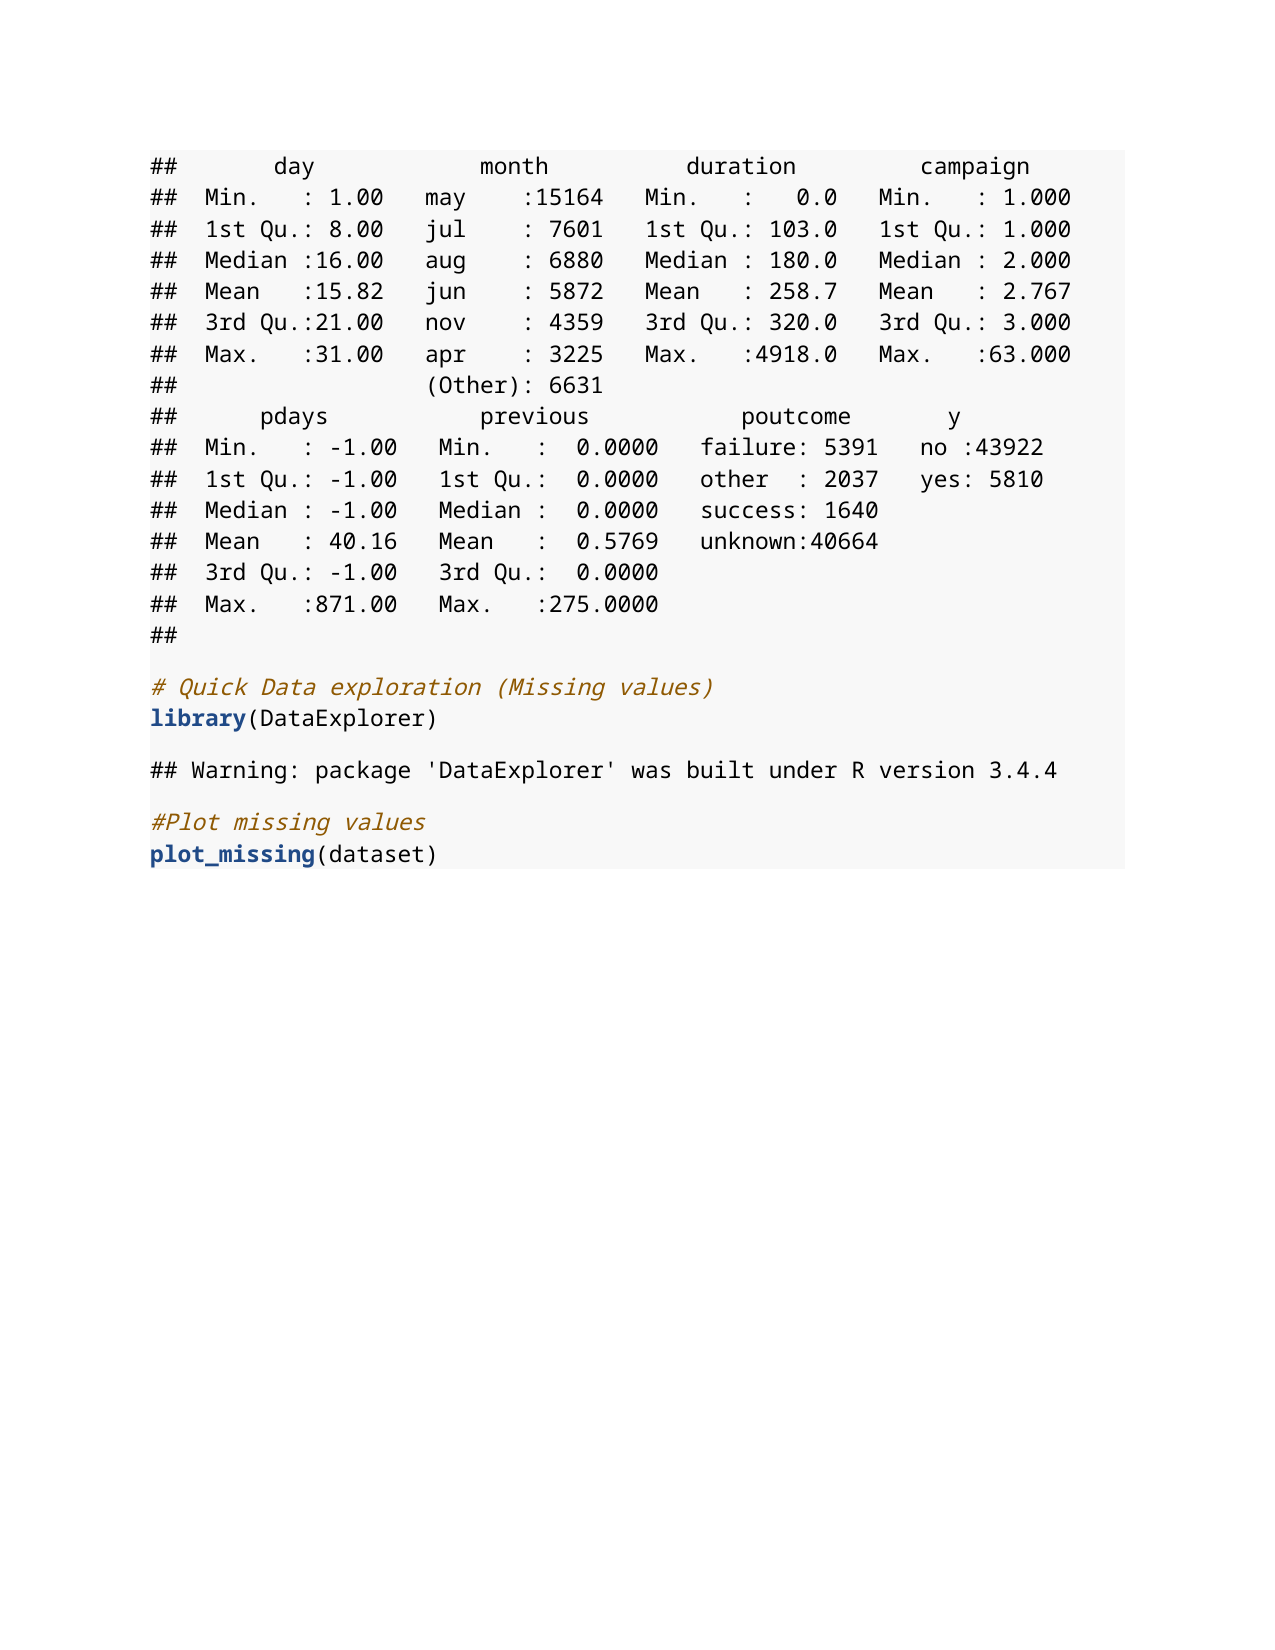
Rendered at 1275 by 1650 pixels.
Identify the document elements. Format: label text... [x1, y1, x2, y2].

text ## Warning: package 'DataExplorer' was built under R version 3.4.4 [150, 754, 1125, 785]
text # Quick Data exploration (Missing values) library(DataExplorer) [439, 671, 1125, 733]
text ## day month duration campaign ## Min. : 1.00 may :15164 Min. : 0.0 Min. : 1.000 ## 1st Qu.: 8.00 jul : 7601 1st Qu.: 103.0 1st Qu.: 1.000 ## Median :16.00 aug : 6880 Median : 180.0 Median : 2.000 ## Mean :15.82 jun : 5872 Mean : 258.7 Mean : 2.767 ## 3rd Qu.:21.00 nov : 4359 3rd Qu.: 320.0 3rd Qu.: 3.000 ## Max. :31.00 apr : 3225 Max. :4918.0 Max. :63.000 ## (Other): 6631 ## pdays previous poutcome y ## Min. : -1.00 Min. : 0.0000 failure: 5391 no :43922 ## 1st Qu.: -1.00 1st Qu.: 0.0000 other : 2037 yes: 5810 ## Median : -1.00 Median : 0.0000 success: 1640 ## Mean : 40.16 Mean : 0.5769 unknown:40664 ## 3rd Qu.: -1.00 3rd Qu.: 0.0000 ## Max. :871.00 Max. :275.0000 ## [150, 150, 1125, 650]
text #Plot missing values plot_missing(dataset) [150, 806, 1125, 869]
